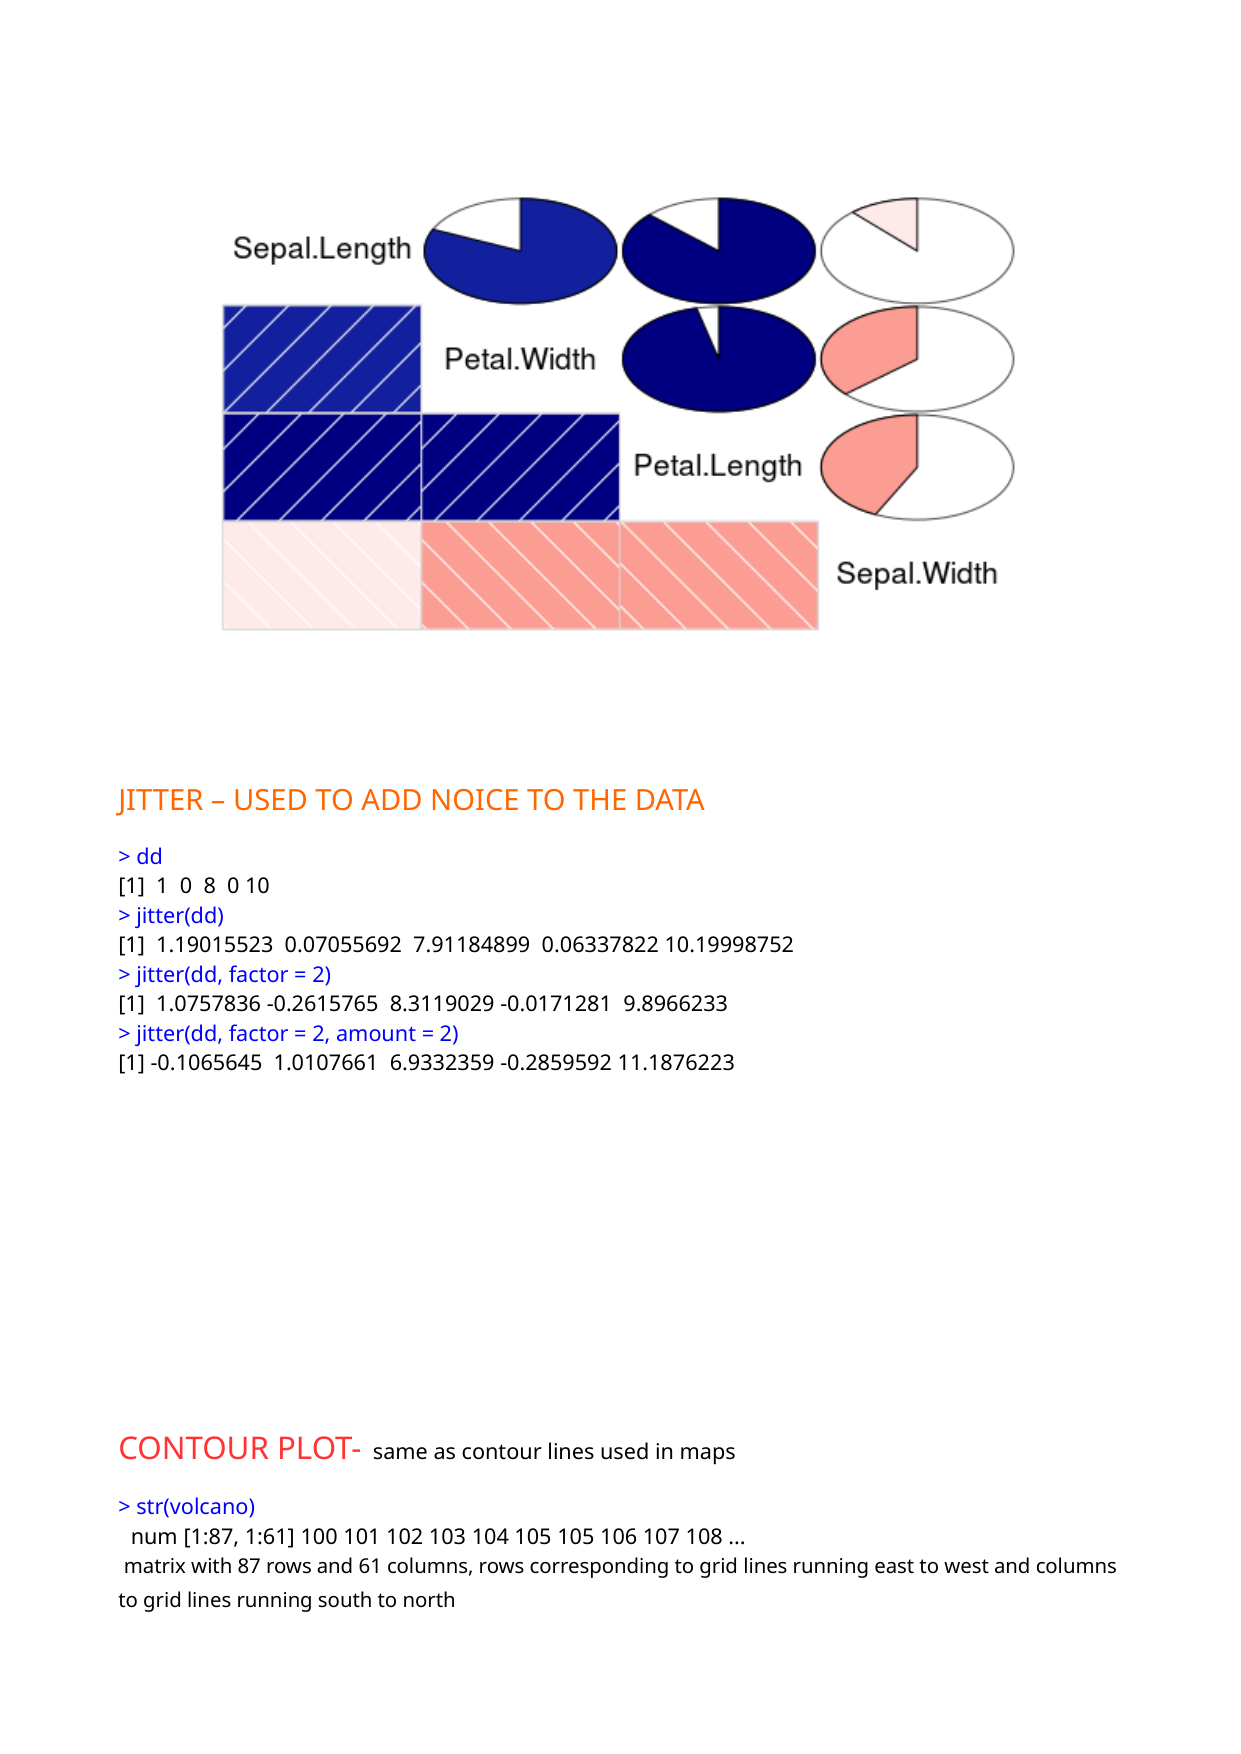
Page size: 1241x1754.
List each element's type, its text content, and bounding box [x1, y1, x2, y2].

text [1] 1.0757836 -0.2615765 8.3119029 -0.0171281 9.8966233 [118, 988, 1122, 1018]
text > jitter(dd, factor = 2, amount = 2) [118, 1018, 1122, 1047]
text CONTOUR PLOT- same as contour lines used in maps [118, 1426, 1122, 1469]
text > jitter(dd, factor = 2) [118, 959, 1122, 988]
text num [1:87, 1:61] 100 101 102 103 104 105 105 106 107 108 ... [118, 1521, 1122, 1551]
text > str(volcano) [118, 1492, 1122, 1521]
text matrix with 87 rows and 61 columns, rows corresponding to grid lines running east to west and columns to grid lines running south to north [118, 1551, 1122, 1613]
text > jitter(dd) [118, 900, 1122, 929]
picture [144, 118, 1096, 709]
text JITTER – USED TO ADD NOICE TO THE DATA [118, 779, 1122, 818]
text > dd [118, 841, 1122, 870]
text [1] -0.1065645 1.0107661 6.9332359 -0.2859592 11.1876223 [118, 1047, 1122, 1077]
text [1] 1.19015523 0.07055692 7.91184899 0.06337822 10.19998752 [118, 929, 1122, 959]
text [1] 1 0 8 0 10 [118, 870, 1122, 900]
